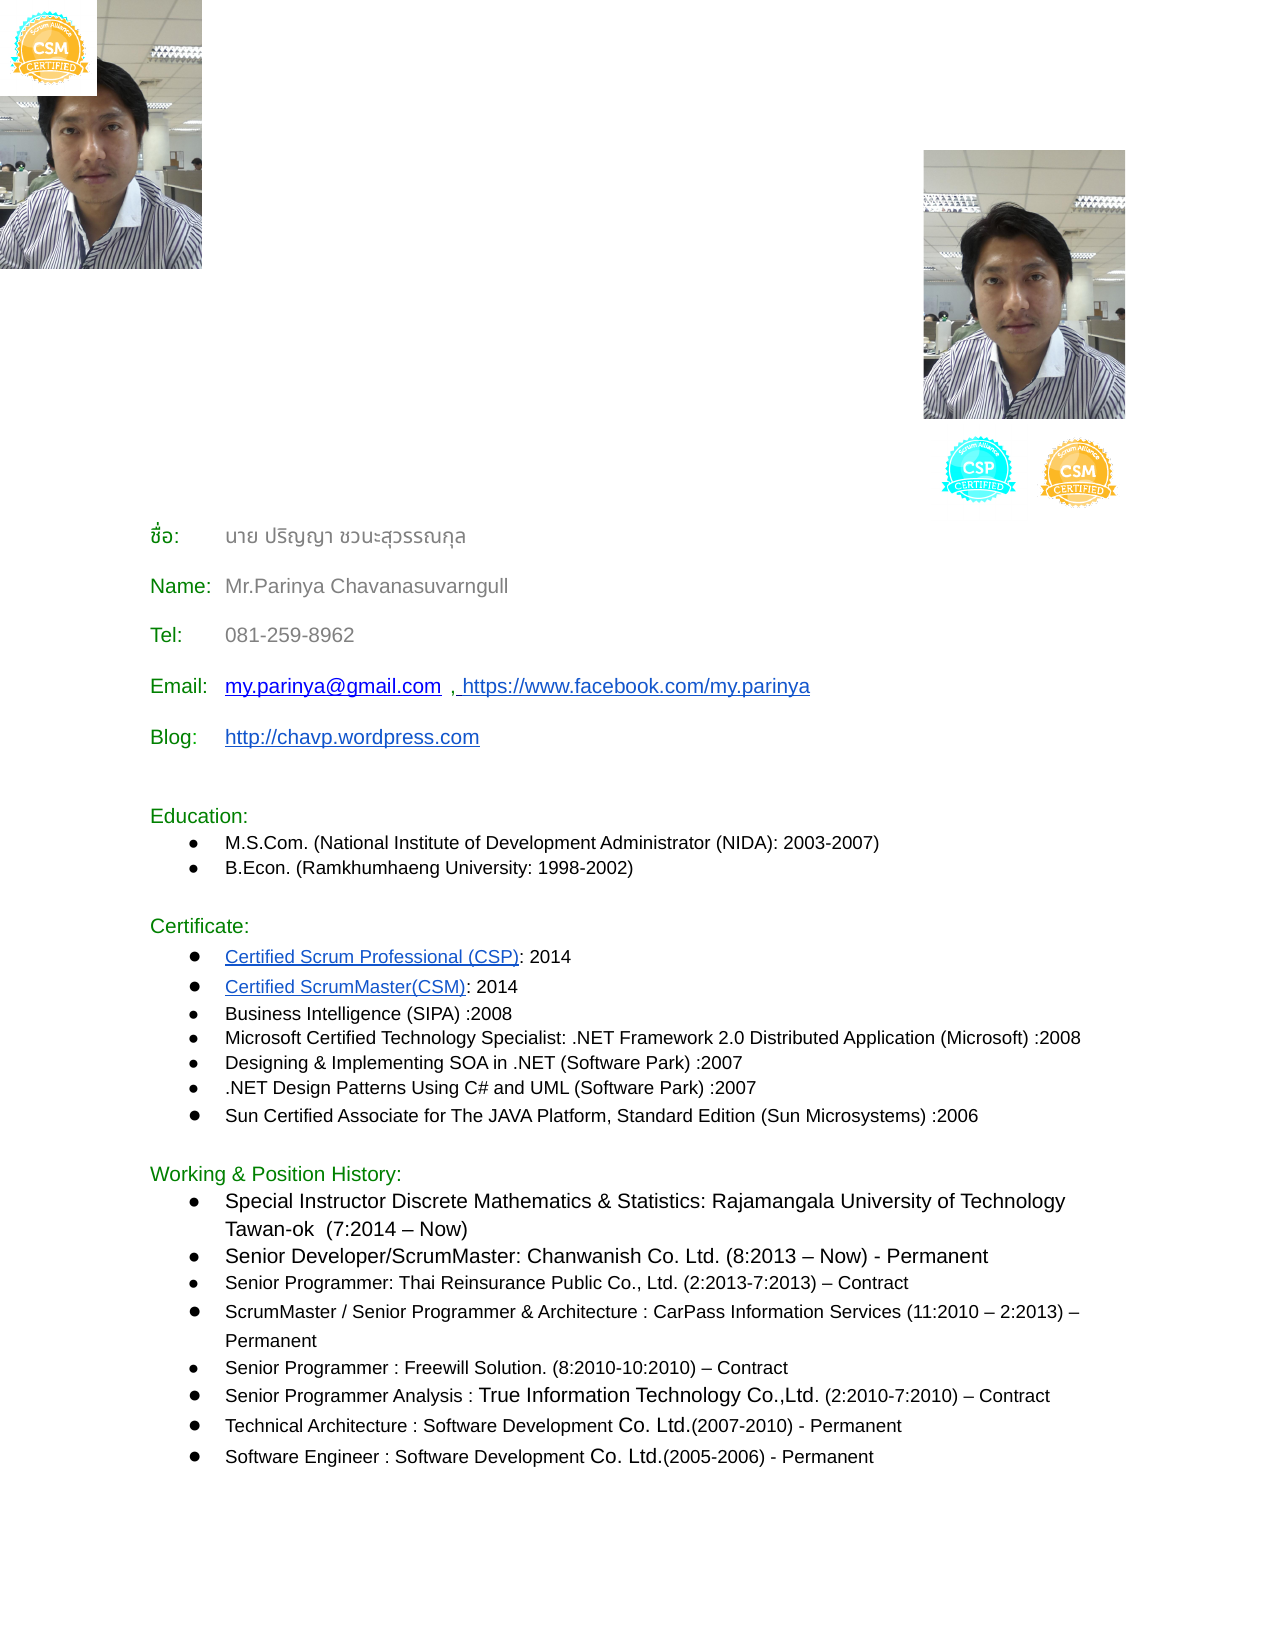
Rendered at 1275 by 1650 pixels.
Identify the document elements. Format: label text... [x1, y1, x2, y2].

picture [0, 0, 202, 269]
list Microsoft Certified Technology Specialist: .NET Framework 2.0 Distributed Application (Microsoft) :2008 [188, 1027, 1125, 1049]
list Designing & Implementing SOA in .NET (Software Park) :2007 [188, 1052, 1125, 1073]
text Name: Mr.Parinya Chavanasuvarngull [150, 573, 1125, 597]
text Working & Position History: [150, 1162, 1125, 1186]
list Software Engineer : Software Development Co. Ltd.(2005-2006) - Permanent [188, 1442, 1125, 1468]
list Certified Scrum Professional (CSP): 2014 [188, 942, 1125, 968]
list ScrumMaster / Senior Programmer & Architecture : CarPass Information Services (11:2010 – 2:2013) – Permanent [188, 1297, 1125, 1353]
list Senior Programmer Analysis : True Information Technology Co.,Ltd. (2:2010-7:2010) – Contract [188, 1381, 1125, 1408]
list M.S.Com. (National Institute of Development Administrator (NIDA): 2003-2007) [188, 832, 1125, 853]
text Education: [150, 804, 1125, 828]
text Tel: 081-259-8962 [150, 623, 1125, 647]
list Certified ScrumMaster(CSM): 2014 [188, 972, 1125, 998]
picture [931, 422, 1125, 521]
picture [923, 150, 1125, 419]
list Special Instructor Discrete Mathematics & Statistics: Rajamangala University of Technology Tawan-ok (7:2014 – Now) [188, 1189, 1125, 1241]
list Senior Developer/ScrumMaster: Chanwanish Co. Ltd. (8:2013 – Now) - Permanent [188, 1244, 1125, 1268]
list Business Intelligence (SIPA) :2008 [188, 1002, 1125, 1024]
list B.Econ. (Ramkhumhaeng University: 1998-2002) [188, 857, 1125, 878]
text Certificate: [150, 912, 1125, 938]
text ชื่อ: นาย ปริญญา ชวนะสุวรรณกุล [150, 524, 1125, 548]
list Technical Architecture : Software Development Co. Ltd.(2007-2010) - Permanent [188, 1411, 1125, 1438]
list Sun Certified Associate for The JAVA Platform, Standard Edition (Sun Microsystems) :2006 [188, 1101, 1125, 1128]
text Blog: http://chavp.wordpress.com [150, 725, 1125, 749]
text Email: my.parinya@gmail.com , https://www.facebook.com/my.parinya [150, 672, 1125, 699]
list Senior Programmer: Thai Reinsurance Public Co., Ltd. (2:2013-7:2013) – Contract [188, 1272, 1125, 1293]
list Senior Programmer : Freewill Solution. (8:2010-10:2010) – Contract [188, 1356, 1125, 1378]
list .NET Design Patterns Using C# and UML (Software Park) :2007 [188, 1077, 1125, 1098]
